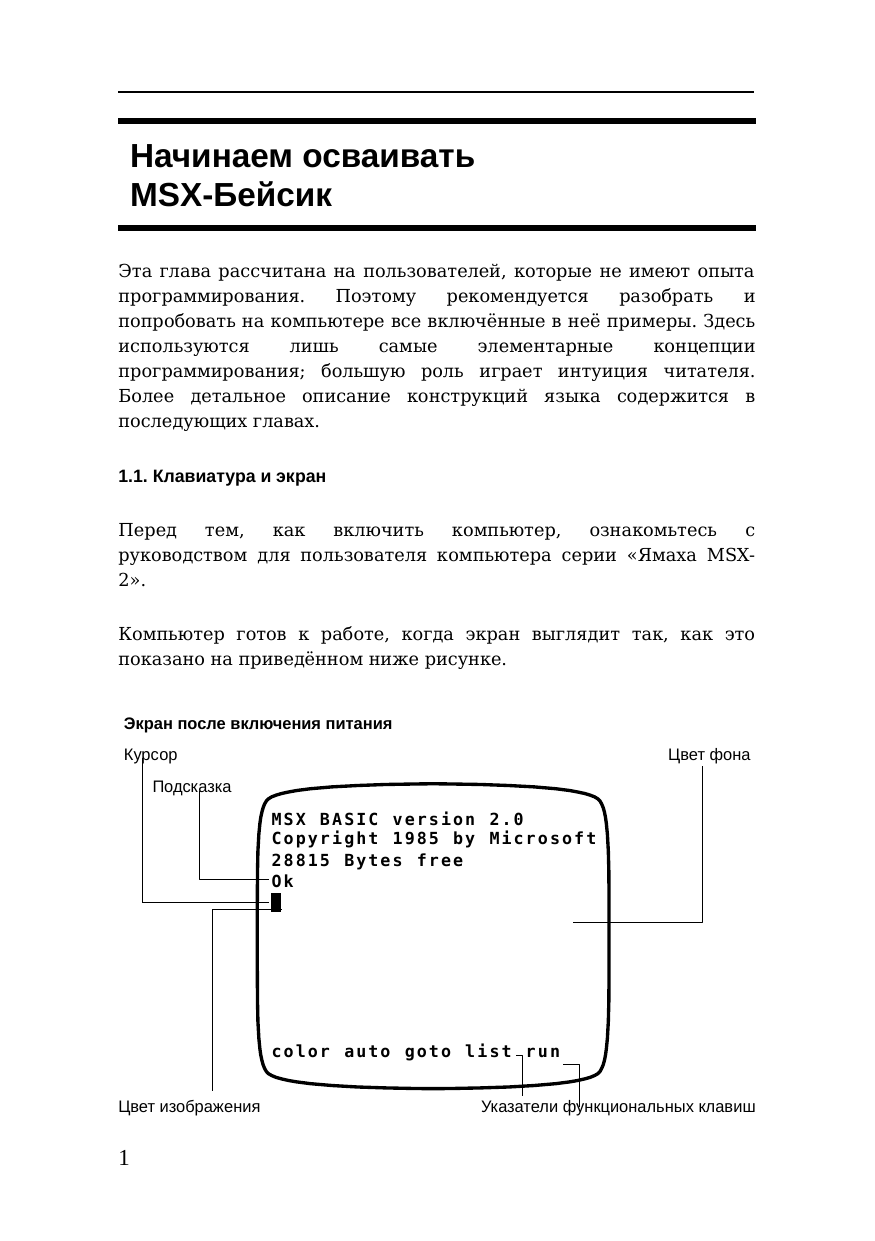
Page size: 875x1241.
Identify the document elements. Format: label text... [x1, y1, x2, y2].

table_cell [266, 771, 638, 804]
table_header Экран после включения питания [118, 708, 756, 739]
table_cell [638, 804, 756, 1067]
table_cell [266, 739, 638, 771]
table_cell Курсор [118, 739, 266, 771]
table_cell MSX BASIC version 2.0 Copyright 1985 by Microsoft 28815 Bytes free Ok color auto goto list run [266, 804, 607, 1067]
table_cell Цвет фона [638, 739, 756, 771]
table_cell [260, 808, 266, 879]
table_cell [605, 923, 638, 1067]
table_cell [268, 786, 599, 804]
text Компьютер готов к работе, когда экран выглядит так, как это показано на приведённом ниже рисунке. [118, 624, 756, 670]
table_cell [213, 910, 261, 1067]
text Эта глава рассчитана на пользователей, которые не имеют опыта программирования. Поэтому рекомендуется разобрать и попробовать на компьютере все включённые в неё примеры. Здесь используются лишь самые элементарные концепции программирования; большую роль играет интуиция читателя. Более детальное описание конструкций языка содержится в последующих главах. [118, 261, 756, 432]
table_cell Подсказка [143, 771, 266, 804]
table_cell [143, 804, 255, 902]
text [118, 1067, 522, 1096]
subtitle Клавиатура и экран [118, 465, 756, 486]
table_cell [118, 771, 142, 804]
table_cell [118, 804, 255, 1067]
text Цвет изображения Указатели функциональных клавиш [118, 1096, 756, 1116]
table_cell [259, 903, 266, 909]
table_cell [260, 880, 266, 902]
table_cell [638, 804, 702, 922]
table_cell [200, 804, 262, 879]
table_cell [703, 771, 756, 804]
text Перед тем, как включить компьютер, ознакомьтесь с руководством для пользователя компьютера серии «Ямаха MSX-2». [118, 519, 756, 590]
table_cell [259, 910, 266, 1064]
table_cell [638, 771, 702, 804]
table_cell [604, 804, 638, 922]
subtitle Начинаем осваивать MSX-Бейсик [118, 124, 756, 225]
